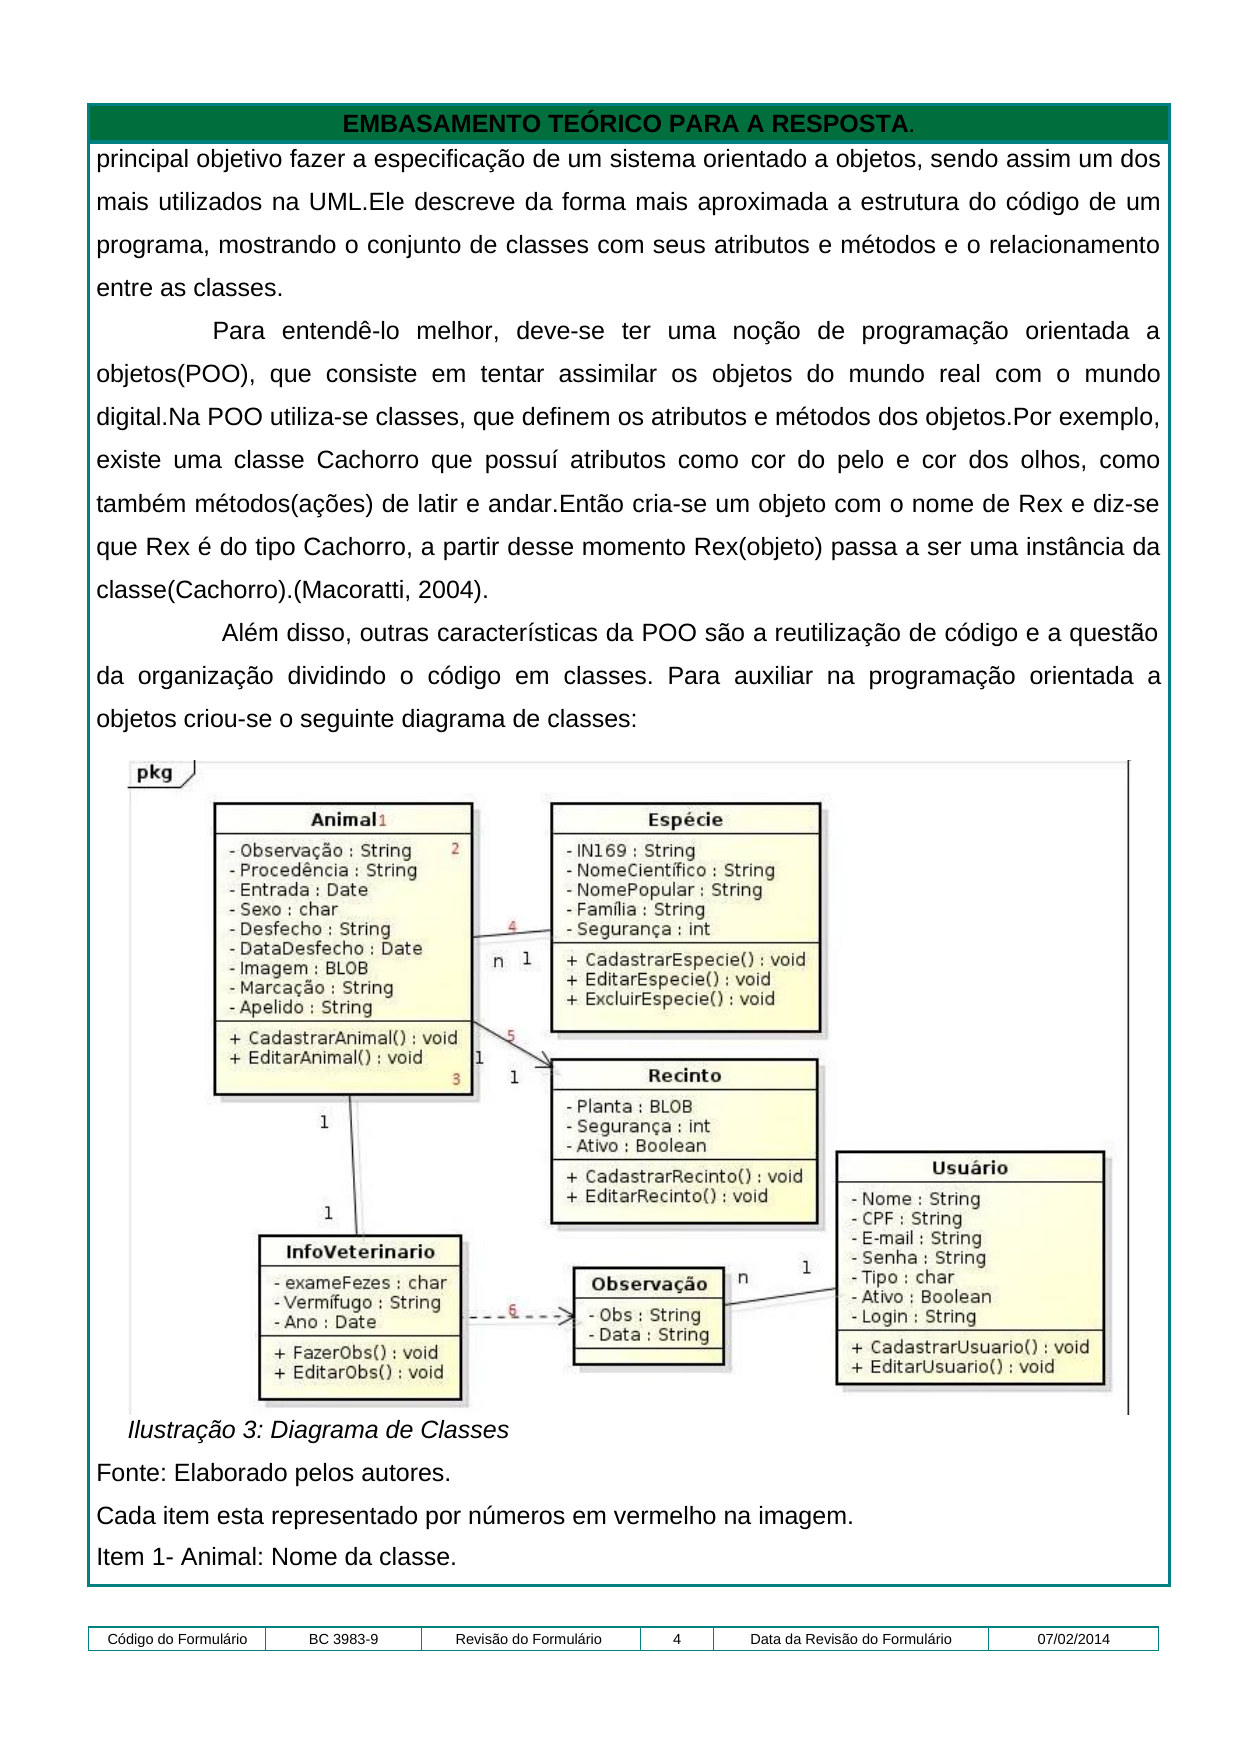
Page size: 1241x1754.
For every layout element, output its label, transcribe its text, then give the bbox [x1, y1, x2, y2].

table_cell Zoobotânico Padre Raulino Reitz O projeto será realizado em prol da Fundação Ecológica e Zoobotânica de Brusque-SC, também conhecida como Parque Ecológico, Zoobotânico Padre Raulino Reitz ou apenas como Zoobotânico, foi inaugurado no dia 19 de setembro de 1992. No início a fundação contava apenas com 39 recintos, em sua maior parte aves, e com uma área de 120Km² em meio a mata nativa. Em 2009 a fundação obteve uma autorização para poder manejar 64 espécies diferentes de animais. Atualmente expõe 150 animais de 64 espécies entre répteis, aves e mamíferos, nativos da região, assim como espécies exóticas. Anualmente a fundação atende em média 40.000 alunos da região, gerando educação informal, visando a consciência ambiental. Fonte:http://goo.gl/rrPfh4 , Acesso em: 27/03/2014 Mesmo com essa magnitude, a fundação não possui nenhum tipo de software(programa de computador) para auxiliar em seu plano de manejo, e essa foi a motivação para o desenvolvimento do projeto. Elicitação O primeiro passo que deve ser dado em um projeto de software é a elicitação, pois, como diz Aramos,2009 “Cabe à elicitação a tarefa de identificar os fatos que compõem os requisitos do Sistema, de forma a prover o mais correto e mais completo entendimento do que é demandado daquele software”.Ou seja,é o pontapé inicial.A partir da fase de elicitação é que será definido o que terá que ser desenvolvido para suprir as necessidades do cliente, sem ela é muito difícil produzir um software que atenda as necessidades do cliente.Existem várias técnicas de fazer a elicitação de um projeto, tais como: Entrevista, leitura de documentos, questionários, análise de protocolos, entre outras. A técnica escolhida para extrair dados do cliente, ou seja, do parque Zoobotânico foi a pesquisa de campo, na informática isso é chamado de “análise in loco”. Nessa técnica o analista vai até o local onde será implantado o software a fim de entender como funciona o negócio, identificando os problemas existentes. A análise in loco é uma das técnicas mais completas para a se fazer a elicitação não só por misturar muitas outras técnicas, como entrevistas e leituras de documentos, mas principalmente por permitir ao analista ver de perto a situação do cliente e assim identificar pequenos problemas que passariam despercebidos pelo cliente. Em todas as visitas ao Zoobotânico foi coletado cada vez mais dados por meio de conversas com os funcionários do local e por leitura dos documentos que se encontram em anexo, os quais demonstram como os animais são acompanhados e seus dados são armazenados de forma arcaica. UML Para auxiliar na análise de requisitos foram utilizados dois diagramas da UML, o diagrama de caso de uso e o diagrama de classe.UML significa Unified Modeling Language ou linguagem de modelagem unificada.Ou seja, tem como objetivo estabelecer uma linguagem padrão(unificada) de modelagem de dados para que qualquer desenvolvedor, seja ele de qualquer linguagem, consiga visualizar e interpretar qualquer diagrama UML e assim entender o projeto. A modelagem de dados feita pelos diagramas UML é essencial para se fazer uma elicitação de qualidade e garantir o entendimento de todos os participantes do projeto, como afirma Rosa, 2014: “Modelagem de software é a atividade de construir modelos que expliquem as características ou o comportamento de um software ou de um sistema de software. Na construção do software os modelos podem ser usados na identificação das características e funcionalidades que o software deverá prover (análise de requisitos), e no planejamento de sua construção. Frequentemente a modelagem de software usa algum tipo de notação gráfica e são apoiados pelo uso de ferramentas”. Os diagramas UML são recursos muito utilizados em processos de desenvolvimento de software tradicionais, como o RUP(Rational Unified Process).O primeiro utilizado no projeto do Zoobotânico foi o diagrama de caso de uso. Esse diagrama descreve as funcionalidades de um programa narrando o que cada ator (usuário do sistema) poderá fazer no programa.Os atores são representados por bonecos e os casos de uso por elipses.Assim como explica Sampaio,2007: “Um diagrama de Caso de Uso descreve um cenário que mostra as funcionalidades do sistema do ponto de vista do usuário.” A seguir está o diagrama de casos de uso que resume basicamente o funcionamento do software. Existirem três tipos de usuários com diferentes permissões: o Administrador, o veterinário e o Técnico. Conforme ilustrado abaixo, o administrador está no topo da hierarquia, portanto assume todas as funções dos demais usuários além de poder executar as funções restritas a ele, que no caso são voltadas ao gerenciamento dos demais usuários, recintos e exclusão de informações.O administrador será o único que poderá cadastrar e editar recintos, cadastrar e editar outros usuários como também tem a permissão de excluir um animal e uma espécie.Já o Veterinário pode fazer tudo o que um técnico(funcionário comum) pode fazer, distinguindo -se apenas pelo fato de que ele pode editar o histórico clínico de um animal.Resta ao técnico efetuar o cadastro e edição de espécies e animais, buscar(listar) animais, espécies, recintos e histórico veterinário. Em anexo se encontra um documento contendo a descrição completa dos casos de uso do sistema, como também, a descrição dos requisitos do software (pontos essenciais para garantir que o software funcione corretamente). Fonte: Elaborado pelos autores. O segundo diagrama utilizado foi o diagrama de classes.Esse diagrama tem como principal objetivo fazer a especificação de um sistema orientado a objetos, sendo assim um dos mais utilizados na UML.Ele descreve da forma mais aproximada a estrutura do código de um programa, mostrando o conjunto de classes com seus atributos e métodos e o relacionamento entre as classes. Para entendê-lo melhor, deve-se ter uma noção de programação orientada a objetos(POO), que consiste em tentar assimilar os objetos do mundo real com o mundo digital.Na POO utiliza-se classes, que definem os atributos e métodos dos objetos.Por exemplo, existe uma classe Cachorro que possuí atributos como cor do pelo e cor dos olhos, como também métodos(ações) de latir e andar.Então cria-se um objeto com o nome de Rex e diz-se que Rex é do tipo Cachorro, a partir desse momento Rex(objeto) passa a ser uma instância da classe(Cachorro).(Macoratti, 2004). Além disso, outras características da POO são a reutilização de código e a questão da organização dividindo o código em classes. Para auxiliar na programação orientada a objetos criou-se o seguinte diagrama de classes: Fonte: Elaborado pelos autores. Cada item esta representado por números em vermelho na imagem. Item 1- Animal: Nome da classe. Item 2- São os atributos que a classe 'Animal' ira possuir; '-' significa que é privada e não pode ser visualizado dentro da classe animal, seguido do nome do atributo e então o tipo de dado que ele receberá, podendo ser 'string' que são textos, 'char' apenas um caractere, 'DATE' uma data, 'INT' números inteiros e 'BLOB' qualquer tipo de dado. Item 3- São as funções da classe; '+' significa que a função é publica e pode ser chamada em qualquer outra parte do projeto, após isso vem o nome da função. 'Void' significa que a função não retorna valor binário, apenas executa a ação. Item 4- Relacionamento entre duas classes, no caso 'Animal' e 'Espécie'. O número um e a letra 'n' determinam que a classe 'Animal' esta ligada a uma única 'Espécie', já a classe 'Espécie' esta ligadas a tantos Animais quão necessário. Item 5- Relacionamento entre as classes 'Animal' e 'Recinto'. Um recinto pode conter vários animais, mas um animal só pode estar em um recinto. Item 6- Faz uma conexão entre as classes 'Animal' e 'infoVeterinario' com 'Observação' e 'Usuário'. Tal ligação faz com que um animal tenha ligação com apenar um 'infoVeterinario' mas com tantas observações quão o necessário, e também que cada uma dessas observações tenha apenas um usuário responsável por ela. O desenvolvimento Logo após a fase de elicitação, pode-se verificar a viabilidade do projeto e o desenvolvimento começa a ser planejado. Foi realizada uma pesquisa de campo no parque Zoobotânico a fim de identificar a real necessidade do mesmo. Dessa forma foi descoberto que a sua carência estava no plano de manejo dos animais, segundo o próprio gerente da fundação, Rodrigo De Souza. O plano de manejo é um documento que toda UC (Unidade de Conservação) deve ter, em no máximo 5 anos após a sua fundação, e deve ser elaborado os objetivos gerais pelas quais ela foi criada. Deve ser elaborado por meio de estudos de várias áreas como do meio físico, biológico e social. Ele estabelece as normas e restrições de ações e uso dos recursos naturais da UC. Muitas vezes determina o zoneamento, caracterizando cada uma de suas áreas e sua finalidade. Nesse caso, o plano de manejo será focado na área biológica, ou seja, como o animal deve ser manuseado. Outro objetivo da pesquisa de campo foi levantar os requisitos para a construção do software. Conversando com os stakeholders do projeto foi observado que, no programa será possível cadastrar um animal e guardar informações importantes para o seu controle, como nome popular, nome científico, espécie, família, origem do animal, número de identificação, necessidades especiais, recinto(jaula) em que o animal se encontra. Assim como um histórico onde será registrado o comportamento do animal, útil para o seu manejo, como por exemplo se o animal não se alimentou será registrado, para que o veterinário possa ter o controle do animal. Também poderá ser cadastrado o funcionário que utilizará o programa sendo que suas permissões dependerão da sua função, e ainda os recintos do Zoobotânico, onde dever ser cadastrados os animais que estão nele, dados da planta e a norma IN169. As ferramentas Quando chega a parte do desenvolvimento precisa-se decidir quais das diversas tecnologias disponíveis atualmente que serão usadas, muitas delas utilizam padrões estabelecidos pela W3C. O W3C(World Wide Web, do inglês Rede Mundial de Computadores) é uma organização mundial que conta com uma equipe em tempo integral e o publico, desenvolvedores, para desenvolverem padrões para a internet. O líder da organização é Tim Berners-Lee (inventor da internet) e Jeffrey Jaffe. Segundo o próprio W3C: O W3C desenvolve especificações técnicas e orientações através de um processo projetado para maximizar a consenso sobre as recomendações, garantindo qualidades técnicas e editoriais, além de transparentemente alcançar apoio da comunidade de desenvolvedores, do consórcio e do público em geral. Na construção do Software é preciso se comunicar com o computador dando utilidade a todos esses dados, para isso é necessário utilizar uma linguagem de programação, que nada mais é um conjunto de código que o computador interpreta e executa uma determinada ação, ou seja,é a forma de interagir com o computador, e assim como na vida real, exitem vários idiomas, cada um com suas próprias características, entretanto todos possuem o mesmo objetivo, a comunicação. Dentre as linguagens de programação que serão utilizadas estão: HTML PHP Javascript CSS HTML5 Como comentado no site do W3C, HTML5(Hypertext Markup Language 5, do inglês linguagem de marcação de hipertexto 5) é a quinta verão da linguagem HTML O grupo W3C define 3 pilares para a internet, um deles é uma linguagem de hipertexto para facilitar a navegação entre fonte de informação, atualmente o HTML5 é essa linguagem. Ainda no site do W3C é explicado que os hipertextos são um conjunto de arquivos interligados entre si formando uma grande rede de informação. Diferente de um texto normal, como de um livro, em que os assuntos ficam interligados seguidamente, no hipertexto os assuntos são conectados de forma imprecisa, dessa forma a troca de dados fica mais dinâmica. PHP e APACHE PHP(Hypertext Preprocessor do inglês, hipertexto preprocessado) criado por Rasmus Lerdorf em 1995, é uma linguagem script executada por um servidor. Diferente do JavaScript o PHP é utilizado geralmente para programação ao lado do servidor. Além disso o PHP pode ser trabalhado tanto em programação orientada a objeto, como em programação estrutural ou até mesmo em uma mistura dos dois. E não está limitado apenas a gerar apenas HTML, com o PHP também é possível gerar imagens e PDF(O Grupo PHP, 2007). Sua principal vantagem está na enorme lista de banco de dados com o qual o PHP tem suporte, como por exemplo MySQL, SQLite, Oracle, etc. O servidor utilizado será o APACHE, que é de longe o servidor mais utilizado no mundo, diversas pesquisas já compravam isso, como a feita em 2009 pela Netcraft, segundo ela mais de 65% de todos os sites rodavam no servidor APACHE. O APACHE após receber um código em PHP executa um interpretador de PHP que processará todas as informações, como acesso ao banco de dados ou a outros arquivos e então retornar o código em HTML correspondente para apresentar a página descrita em PHP para o APACHE que então ira enviar para o navegador o código HTML pronto para então o navegador poder executá-lo em gerar a página(Edi Carlos, 2011). Para utilizar o APACHE será instalado o XAMPP, rodando em sistema Windows, ou LAMP rodando em sistema Linux, com os principais servidores de código aberto do mercado, como o APACHE para PHP e MySQL para banco de dados. Sua interfase é muito simples, porém pratica e rápida e sem necessidade de se instalar, apenas deve ser descompactado e está pronto para ser usado. JavaScript JavaScrip é uma linguagem dinâmica e orientada a objeto criado por Brendan Eich em 1995 como uma linguagem script client-side(do inglês, script ao lado do cliente). As linguagens script tem como finalidade de ser executada no interior de programas ou outra linguagem. No caso do JavaScript é o navegador responsável por executá-lo realizando interações com o usuário, podendo trocar a cor de certos campos, ou até mesmo realizar certa função do software, após certa ação do usuário(Miguel Angel Alvarez, 2004). Pode ser escrito junto ao HTML diferenciando por meio das tags “<script>” para iniciar o código em JavaScript e “<\script>” para finalizá-lo. CSS A parte visual do software será desenvolvida em CSS(Cascading Style Sheets, em do inglês Folha de estilo em cascata) uma linguagem que facilita o desenvolvedor gráfico da aplicação por permitir ser escrita tanto em um arquivo a parte dos demais e ser apenas referenciado neles, como pode ser escrito no início de cada arquivo e cada um com um CSS diferente, ainda pode ser feito sempre que criar um elemento na página, ou então utilizando todas as 3 formas. Segundo Pedro Rogério(2007) para futuras manutenções e projetos em camadas é aconselhável que o CSS seja utilizado apenas em arquivos externos. Utilizando CSS é possível trocar atributos como a cor de um determinado elemento, ou grupo de elemento, assim como trocar o tamanho, forma, estilo da letra, etc. Também é possível alterar os atributos sobre certa circunstância como o mouse parado em cima do elemento ou segurando o botão esquerdo do mouse em cima do elemento. Padronização Para trabalhar com todas essas tecnologias existem certos padrões de projeto feitos para auxiliar os programadores e o escolhido para esse projeto foi o MVC.O padrão de programação MVC(Modelo Visão e Controle) divide a programação do software em 3 partes, o modelo, a visão e o controle(José Carlos Macoratti). A visão é a parte que interage com o usuário, recebe informações do usuário e fornece-as para o controlador, que executa a parte lógica do projeto a partir das informações vindas da visão e do modelo, sempre seguindo o plano de negócio da empresa. O modelo é a ponte entre o controle e aplicações externas, como o banco de dados(José Carlos Macoratti). Por exemplo. O usuário tenta efetuar o login. Após preencher um campo com o e-mail e outro com a senha ele clica em um botão escrito 'Entrar', toda essa parte está na visão tanto os campos como o design da tela. Após clicar no botão 'Entrar', o e-mail como senha e até mesmo o clicar do botão são enviados para o controlador que ira utilizar esses dados para executar uma determinada função e requisitar ao modelo uma determinada ação que ira retornar outros dados para o controle, este ira definir se o login é valido ou não e informar para a visão se o usuário pode ou não ter acesso ao projeto, caso tenha transferi-lo para outra parte da aplicação ou informá-lo que o e-mail ou senha estão inválidos. Ela é aconselhável por facilitar a manutenção, o teste, a atualização do sistema e o desenvolvimento paralelo de qualquer umas das 3 partes. Porém, se os programadores tivessem que construir tudo do zero o trabalho não renderia tanto quão renderia com a reutilização de algo já feito, é por isso que um dos principais focos da programação orientada a objeto é o reúso de códigos. Portanto, são utilizadas diversas Frameworks para poupar a reprogramação de coisas simples e que se repetem com facilidade entre os projetos. As frameworks são códigos já feitos para solucionar um grupo de requisitos de diversos softwares diferentes. Mas não só resolver, as frameworks também padronizam o projeto, dizendo qual a forma apropriada para aquela situação(Celso Gomes Barreto Junior, 2006, p. 33). Programação Como a linguagem de programação escolhida foi o PHP e foi decidido trabalhar com MVC, um framework que se encaixa perfeitamente no projeto é o Codeigniter pois ele é feito especialmente para desenvolvimento em PHP e oferece uma ótima contribuição para se trabalhar no padrão MVC. O Codeigniter tem como objetivo possibilitar que o programador produza mais rapidamente e possa focar na parte criativa do projeto, uma vez que seja necessário um número menor de linhas para realizar certas tarefas pelo motivo de que o framework já pré codifique determinadas funções comuns entre vários softwares.Esse framework agrupa um conjunto de bibliotecas para tarefas comuns necessárias e padroniza uma estrutura lógica para acesso a estas bibliotecas. Segundo Teixeira, 2013, o Codeigniter é “Considerado um toolkit, ou seja, uma caixa de ferramentas cujo objetivo é nos permitir desenvolver aplicações muito mais rápido do que poderíamos fazer sem a utilização de um framework.” Para facilitar e agilizar a programação, foi decidido utilizar uma IDE(Ambiente de desenvolvimento integrado).Como explica Santos(2014, Pg.04) “O IDE é um programa de computador, geralmente utilizado para aumentar a produtividade dos desenvolvedores de software, bem como a qualidade desses produtos. Podem auxiliar, através de ferramentas e características, na redução de erros e na aplicação de técnicas...” O IDE escolhido foi o NetBeans devido à familiaridade dos programadores com o software.O NetBeans é um IDE gratuito e de código aberto.Segundo o site do mesmo: “O NetBeans IDE é um ambiente de desenvolvimento - uma ferramenta para programadores, que permite escrever, compilar, depurar e instalar programas. O IDE é completamente escrito em Java, mas pode suportar qualquer linguagem de programação. Existe também um grande número de módulos para extender as funcionalidades do IDE NetBeans. O NetBeans IDE é um produto livre, sem restrições à sua forma de utilização. ” O principal motivo para utilizar o Netbeans para o projeto está na constante atualização de seu sistema e pela padronização oferecida, como comentado no site do mesmo: Netbeans, 2014: “Com seu Editor Java em constante aprimoramento, muitas funcionalidades avançadas e uma extensa linha de ferramentas, modelos e exemplos, o NetBeans IDE define o padrão de desenvolvimento com suas tecnologias inovadoras.” Ainda pelo site do NetBeans é possível ter uma noção melhor da real utilização prática desse IDE e da possibilidade de adaptá-lo: “Um IDE é muito mais que um editor de texto. O Editor do NetBeans recua linhas, associa palavras e colchetes e realça códigos-fonte sintática e semanticamente. Ele também fornece modelos de código, dicas de codificação e ferramentas de refatoração. O editor suporta várias linguagens, incluindo Java, C/C++, XML, HTML, PHP, Groovy, Javadoc, JavaScript e JSP. Como o editor é extensível, você pode adicionar suporte para muitas outras linguagens. ” Além de tudo já citado acima, o NetBeans ainda ajuda na organização do código fonte, de forma que para futuras alterações no código figuem mais simples e rápidas. Funcionamento Explicar funcionamento do software aqui Como o software funciona basicamente como um repositório de dados sobre os animais, a informação será armazenada em um banco de dados.Segundo Cardoso, 2009: “Banco de dados é um sistema de armazenamento de dados, ou seja, um conjunto de registros que tem como objetivo organizar e guardar as informações.” O Banco de dados que será utilizado no projeto é o SGBD(sistema de gerenciamento de banco de dados)MySQL, que se intitula o banco de dados de código aberto mais popular do mundo. O My SQL foi criado na Suécia por suecos e um finlandês: David Axmark, Allan Larsson e Michael Montty Widenus, mais tarde foi comprado pela empresa de tecnologia e informática Oracle, sua atual proprietária.Ele utiliza a linguagem SQL(Structure Query Language – Linguagem de Consulta Estruturada).É o banco de dados mais utilizado do mundo, segundo o site do mesmo, utilizado até mesmo pela NASA(National Aeronautics and Space Administration- Administração Nacional da Aeronáutica e do Espaço),Google, Facebook, Banco Bradesco e muitos outros. Para auxiliar na utilização do My SQL será usado o programa My SQL Workbench, uma ferramenta gráfica que permite a visualização, criação e gerenciamento de bancos de dados em forma de tabelas, ou em apenas códigos escritos, caso o desenvolvedor preferir. O My SQL Workbench é o sucessor de DBDesigner 4 e é feito especialmente para trabalhar com o banco de dados My SQL, ambos foram desenvolvidos pela mesma empresa. CRUD é o termo para designar as quatro operações básicas de banco de dados, Create, Read, Update e Delete, do inglês respectivamente, criar, ler, editar e deletar(Souza, 2013). Na matemática não é possível calcular algo sem usar pelo menos umas das quatro operações básicas, nos bancos de dados não é diferente, sem o CRUD não é possível fazer nada. A matemática não existe sem suas quatro operações, os bancos de dados também não. Em anexo pode-se encontrar os códigos gerados pelo MySQL Workbench a partir das tabelas desenvolvidas em cima das pesquisas realizadas no Parque Zoobotânico de Brusque. Nesses códigos é possível ver a utilização de quase todas as operações do CRUD, que no MySQL são escritas, respectivamente, como 'INSERT', 'SELECT', 'UPTADE' e 'DELETE'. Prototipação das telas e leiaute Segundo o Dicionário inFormal, 2008, protótipo “É um produto que ainda não foi comercializado, mas está em fase de testes ou de planejamento.” Com um software não é diferente, no início da sua produção é necessário que haja uma prévia, uma amostra de como ele será, assim explica Camarini, 2013: “O processo de prototipação ajuda a entender o propósito do software que será desenvolvido, o negócio do cliente, propor melhorias, minimizar riscos e maximizar lucros. ” É muito comum que se faça a prototipação das telas de um sistema para mostrar ao cliente aproximadamente como o sistema funcionará, como quem diz: “olha, nessa tela vão ter estes campos”.Porém isso não significa que a tela permanecerá daquela maneira para sempre, as vezes o “layout” pode mudar. O layout ou no bom português, leiaute, estaria relacionado à forma com que os elementos da tela são organizados e estilizados.Entretanto, desenvolver um layout é algo que demanda muito tempo, por isso foi determinado utilizar um web template pronto, que se encontra disponível gratuitamente na internet.O template seria como uma roupa que poderia ser trocada quando se quisesse e que poderia ser vestida por qualquer um.(ABCMIX, 2014).Isto é, o web template contém layouts e temas que organizam o conteúdo de uma página e que, pode ser utilizado por diferentes páginas e organizando diferentes conteúdos, porém seguindo o mesmo padrão de estilo. Fazendo uma busca na internet, foi descoberto o site HTML5 UP!, que disponibiliza web templates gratuitos produzidos em HTML5 e totalmente responsivos.Quando se fala que um site é responsivo quer dizer que o leiaute dele se adapta em qualquer tamanho de tela, fazendo com que o usuário encontre facilidade em visualizar as mesmas páginas tanto em um monitor de computador de alta resolução, quanto em seu aparelho celular.Assim expica Lemos, 2012: “Os layouts de sites que usam uma estrutura responsiva (responsive) são adaptados para qualquer tipo de tela ou aparelho móvel (tablets e celulares), usando apenas códigos HTML e CSS. ” Dentre os templates encontrados no site html5up.net, houve uma simpatia com o template chamado Striped, que apresenta o seguinte layout, visto de um tablet(esquerda), monitor(centro) e celular(direita): Fonte:http://html5up.net/. [90, 144, 1168, 1443]
picture [127, 760, 1132, 1415]
table_header EMBASAMENTO TEÓRICO PARA A RESPOSTA. [90, 106, 1168, 140]
